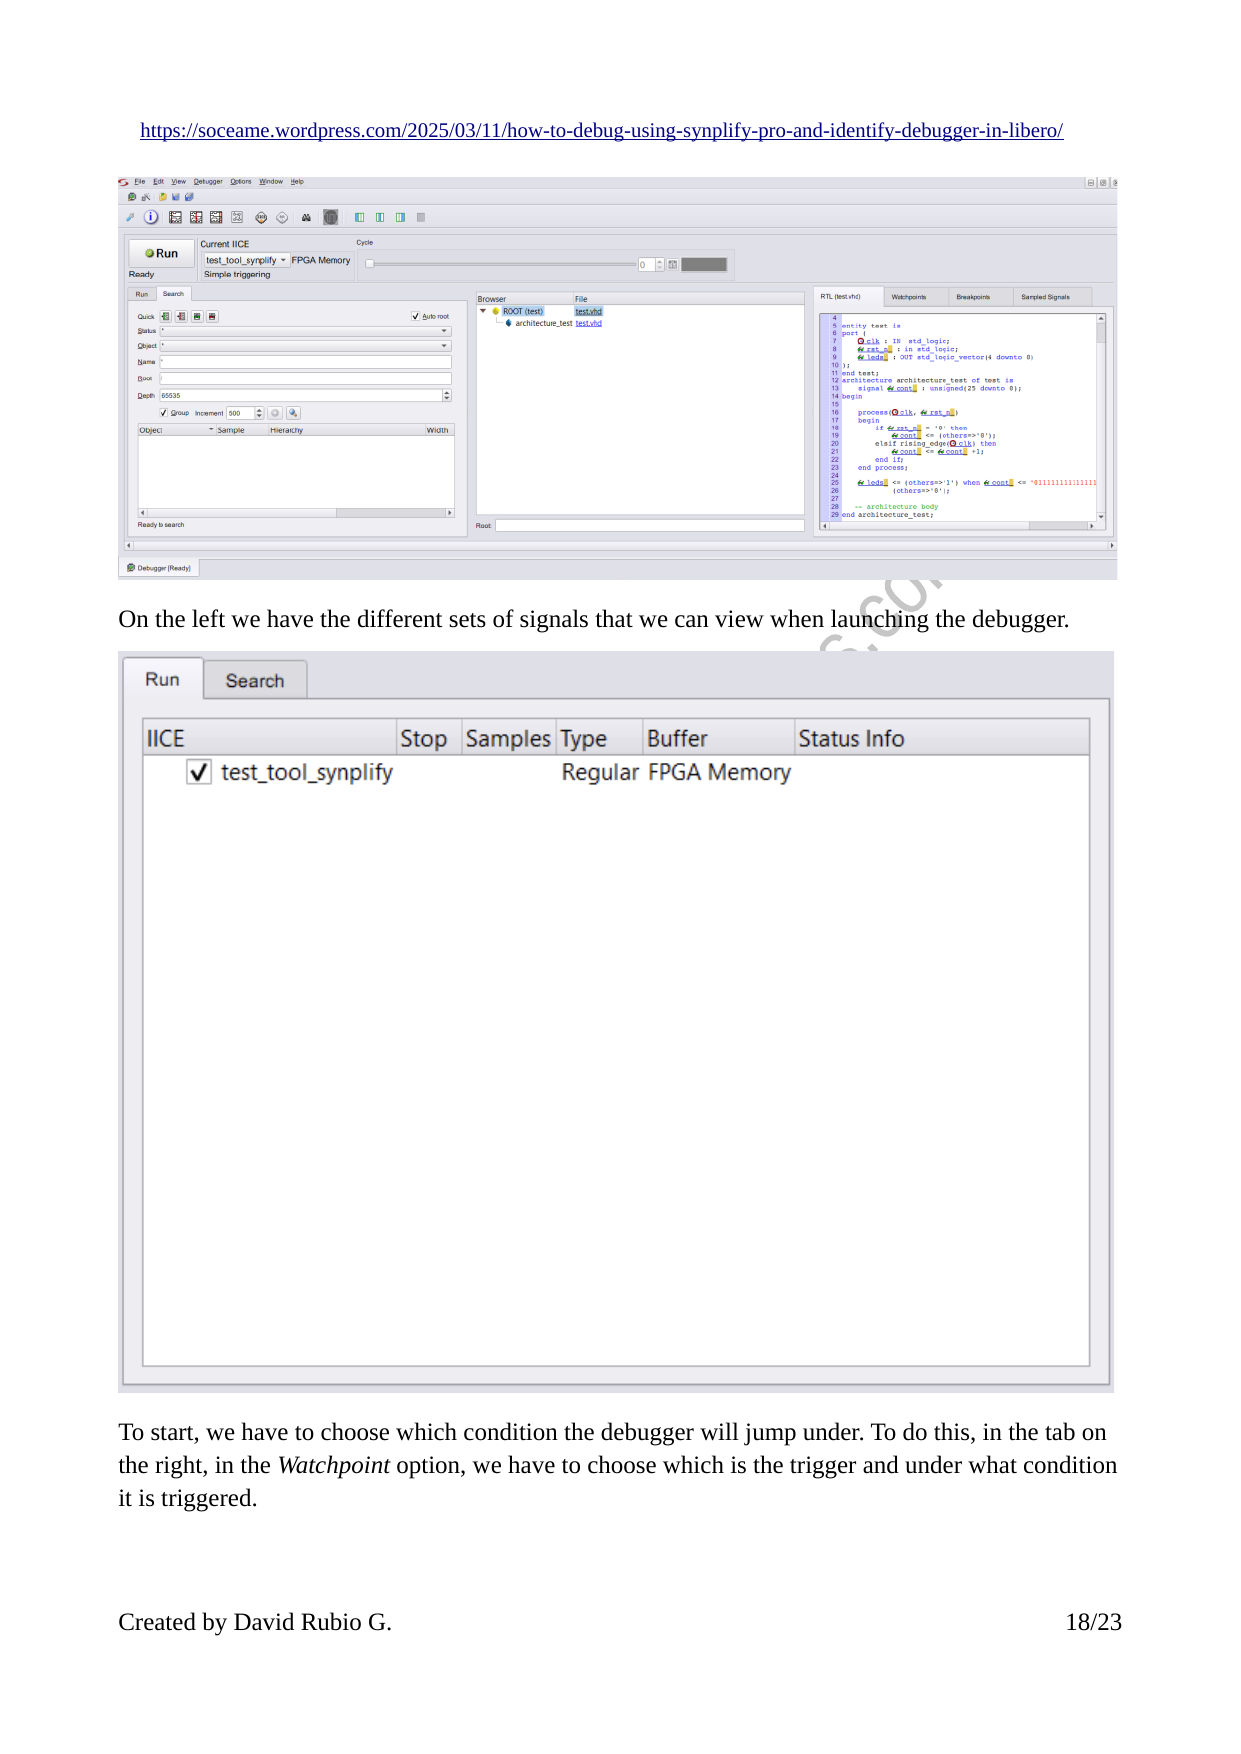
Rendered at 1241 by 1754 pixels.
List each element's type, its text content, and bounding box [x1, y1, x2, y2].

text On the left we have the different sets of signals that we can view when launching the debugger. [118, 604, 874, 633]
text On the left we have the different sets of signals that we can view when launching the debugger. [866, 604, 1122, 633]
picture [118, 651, 1115, 1393]
text To start, we have to choose which condition the debugger will jump under. To do this, in the tab on the right, in the Watchpoint option, we have to choose which is the trigger and under what condition it is triggered. [118, 1417, 1122, 1511]
picture [118, 177, 1118, 580]
